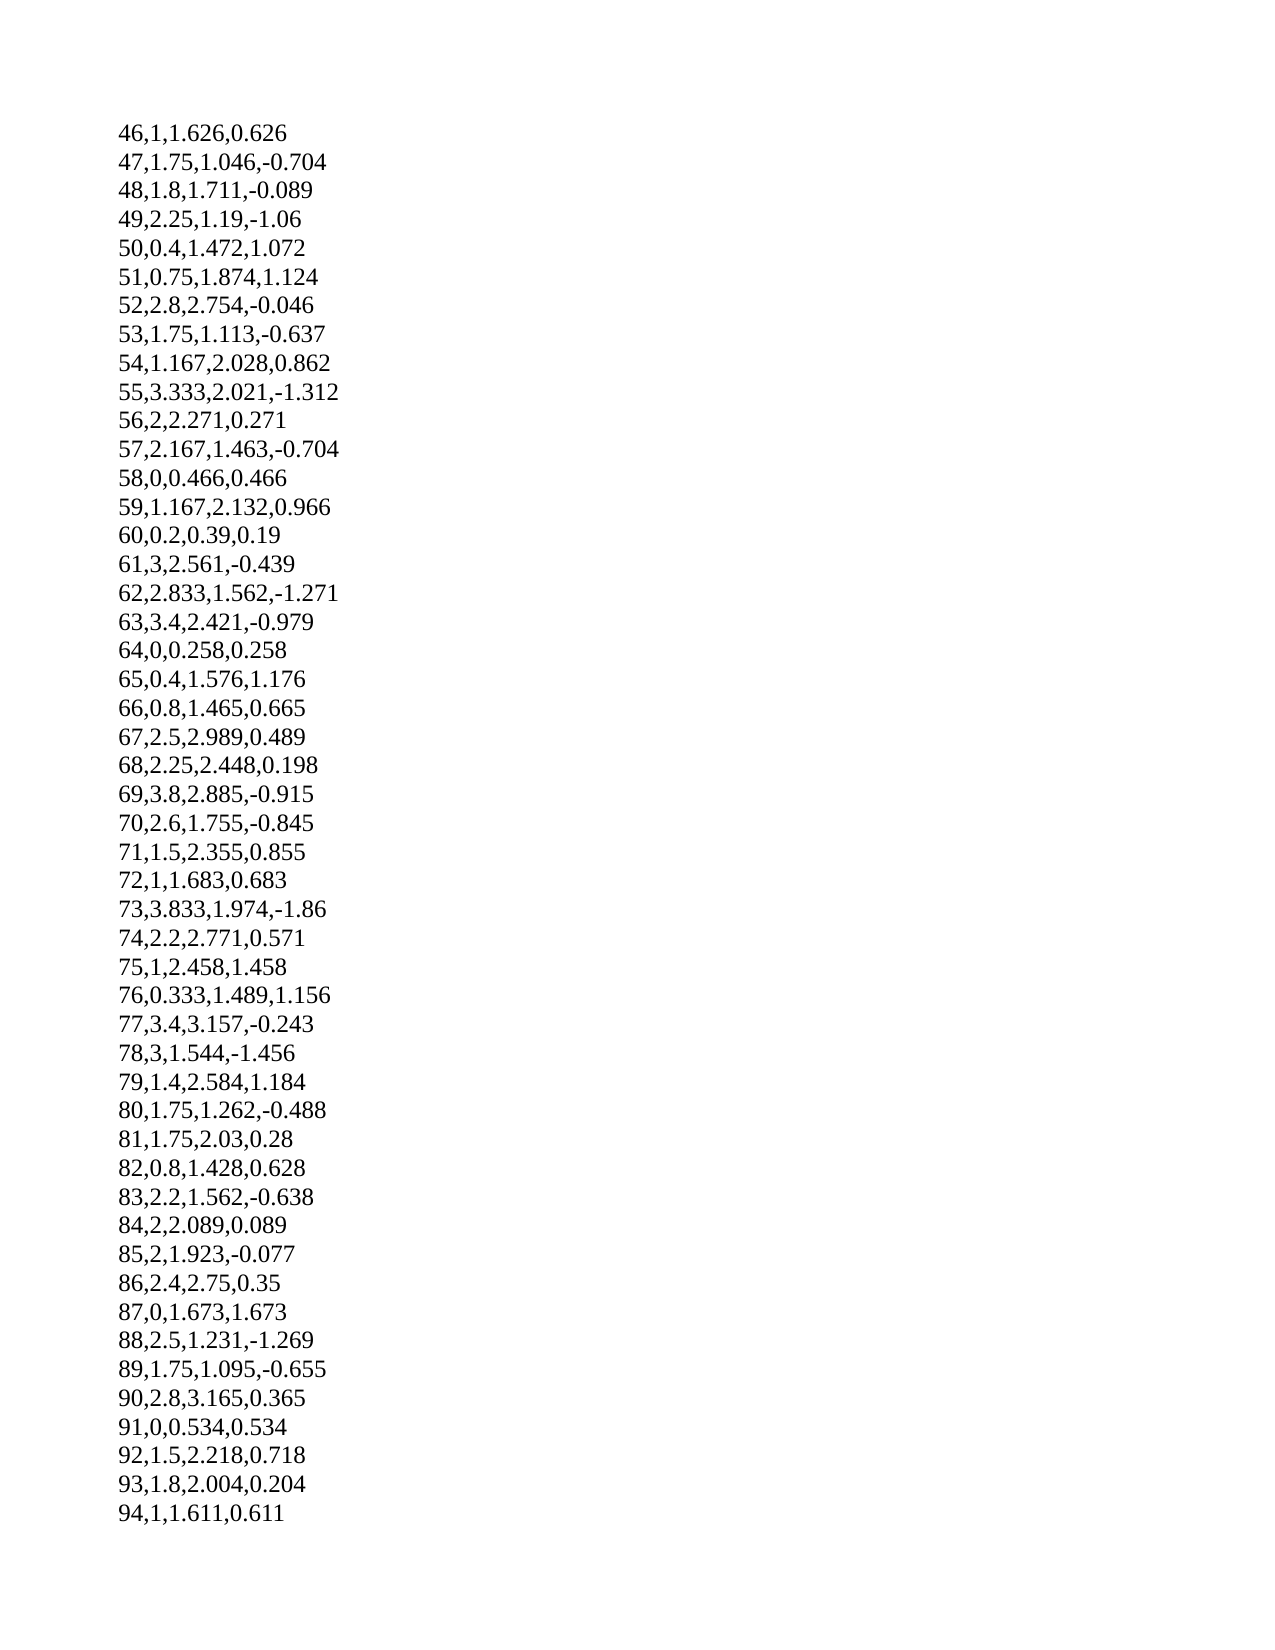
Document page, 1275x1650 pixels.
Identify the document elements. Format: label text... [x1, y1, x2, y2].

text 77,3.4,3.157,-0.243 [118, 1009, 1157, 1038]
text 47,1.75,1.046,-0.704 [118, 147, 1157, 176]
text 54,1.167,2.028,0.862 [118, 348, 1157, 377]
text 90,2.8,3.165,0.365 [118, 1383, 1157, 1412]
text 89,1.75,1.095,-0.655 [118, 1354, 1157, 1383]
text 61,3,2.561,-0.439 [118, 549, 1157, 578]
text 48,1.8,1.711,-0.089 [118, 176, 1157, 204]
text 49,2.25,1.19,-1.06 [118, 204, 1157, 233]
text 75,1,2.458,1.458 [118, 952, 1157, 981]
text 46,1,1.626,0.626 [118, 118, 1157, 147]
text 63,3.4,2.421,-0.979 [118, 607, 1157, 636]
text 80,1.75,1.262,-0.488 [118, 1096, 1157, 1124]
text 86,2.4,2.75,0.35 [118, 1268, 1157, 1297]
text 78,3,1.544,-1.456 [118, 1038, 1157, 1067]
text 73,3.833,1.974,-1.86 [118, 894, 1157, 923]
text 68,2.25,2.448,0.198 [118, 751, 1157, 779]
text 74,2.2,2.771,0.571 [118, 923, 1157, 952]
text 52,2.8,2.754,-0.046 [118, 291, 1157, 319]
text 53,1.75,1.113,-0.637 [118, 319, 1157, 348]
text 64,0,0.258,0.258 [118, 636, 1157, 664]
text 69,3.8,2.885,-0.915 [118, 779, 1157, 808]
text 57,2.167,1.463,-0.704 [118, 434, 1157, 463]
text 58,0,0.466,0.466 [118, 463, 1157, 492]
text 94,1,1.611,0.611 [118, 1498, 1157, 1527]
text 62,2.833,1.562,-1.271 [118, 578, 1157, 607]
text 79,1.4,2.584,1.184 [118, 1067, 1157, 1096]
text 65,0.4,1.576,1.176 [118, 664, 1157, 693]
text 88,2.5,1.231,-1.269 [118, 1326, 1157, 1354]
text 82,0.8,1.428,0.628 [118, 1153, 1157, 1182]
text 50,0.4,1.472,1.072 [118, 233, 1157, 262]
text 51,0.75,1.874,1.124 [118, 262, 1157, 291]
text 92,1.5,2.218,0.718 [118, 1441, 1157, 1469]
text 91,0,0.534,0.534 [118, 1412, 1157, 1441]
text 84,2,2.089,0.089 [118, 1211, 1157, 1239]
text 60,0.2,0.39,0.19 [118, 521, 1157, 549]
text 81,1.75,2.03,0.28 [118, 1124, 1157, 1153]
text 72,1,1.683,0.683 [118, 866, 1157, 894]
text 59,1.167,2.132,0.966 [118, 492, 1157, 521]
text 67,2.5,2.989,0.489 [118, 722, 1157, 751]
text 56,2,2.271,0.271 [118, 406, 1157, 434]
text 87,0,1.673,1.673 [118, 1297, 1157, 1326]
text 66,0.8,1.465,0.665 [118, 693, 1157, 722]
text 71,1.5,2.355,0.855 [118, 837, 1157, 866]
text 83,2.2,1.562,-0.638 [118, 1182, 1157, 1211]
text 85,2,1.923,-0.077 [118, 1239, 1157, 1268]
text 70,2.6,1.755,-0.845 [118, 808, 1157, 837]
text 55,3.333,2.021,-1.312 [118, 377, 1157, 406]
text 76,0.333,1.489,1.156 [118, 981, 1157, 1009]
text 93,1.8,2.004,0.204 [118, 1469, 1157, 1498]
